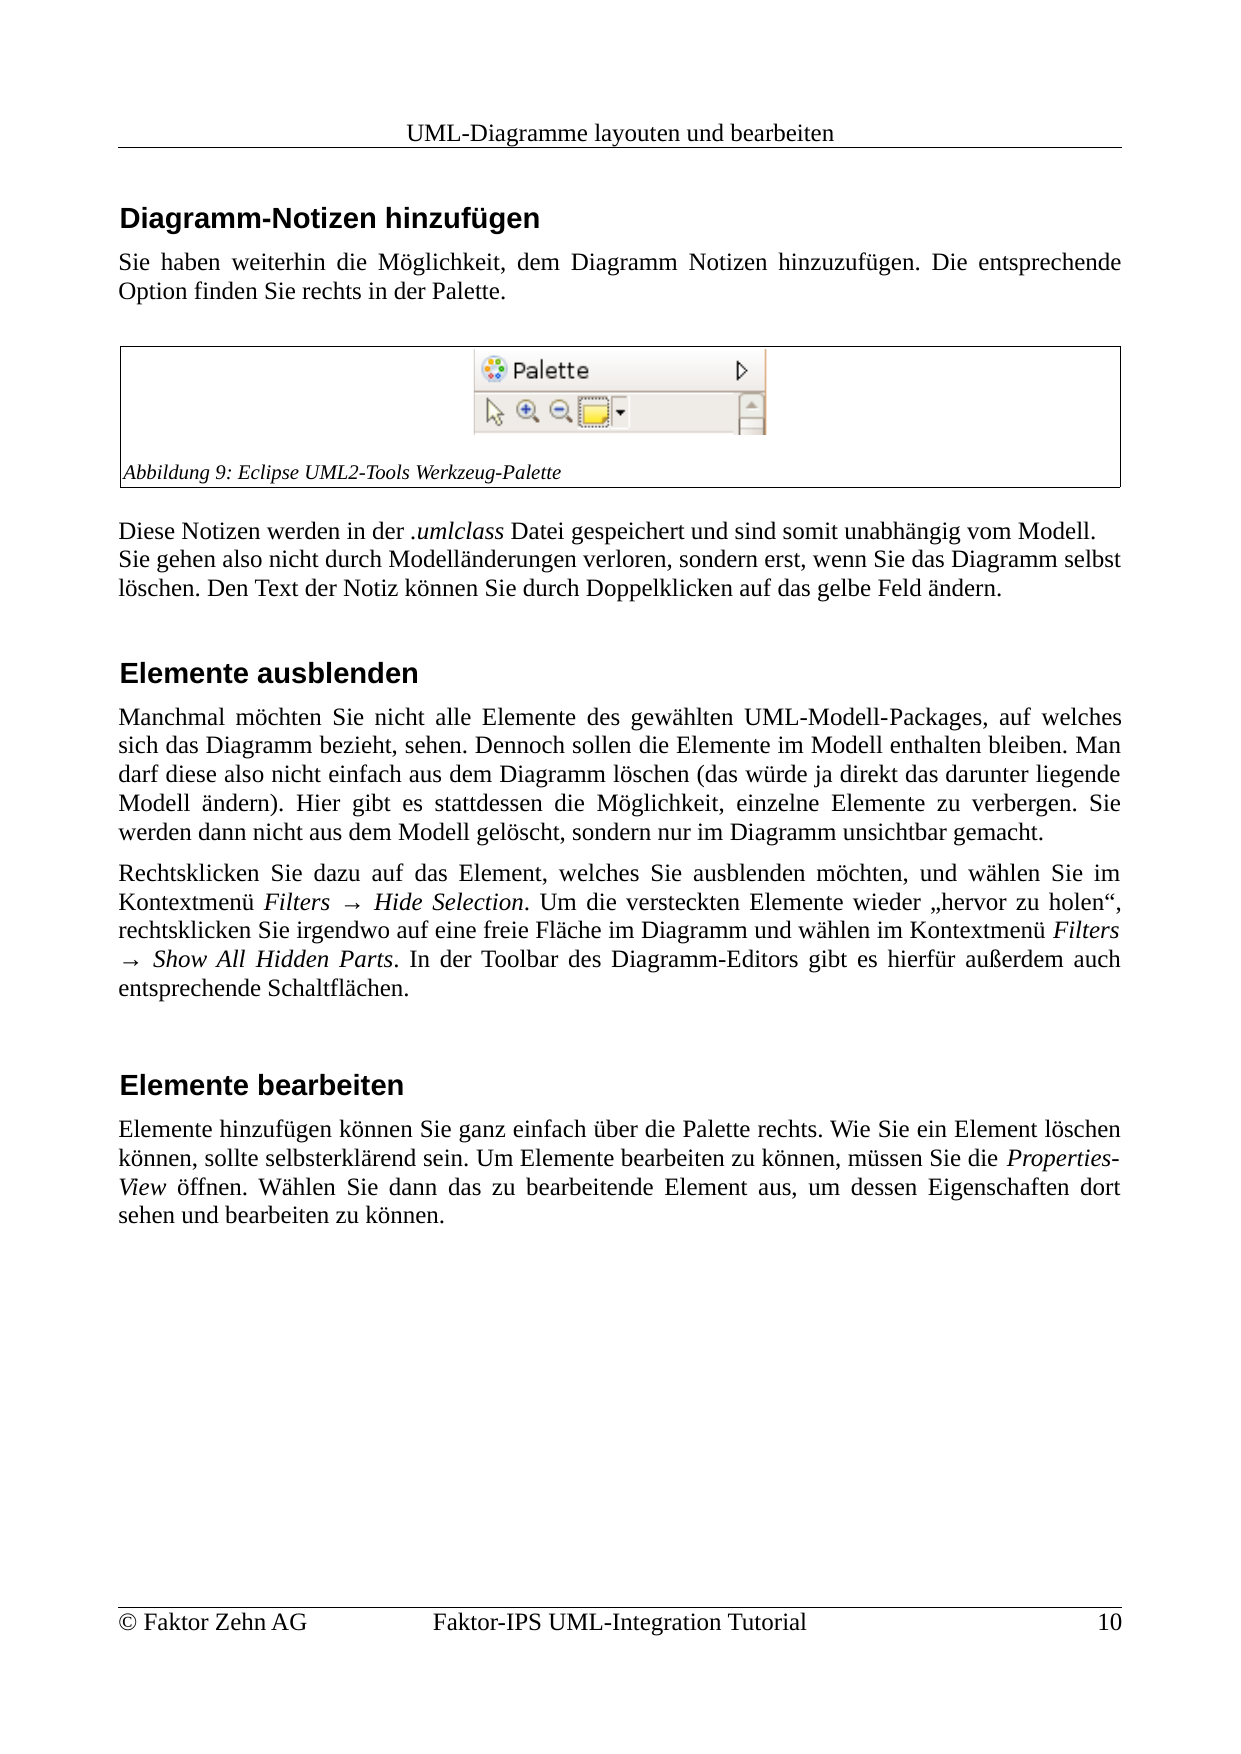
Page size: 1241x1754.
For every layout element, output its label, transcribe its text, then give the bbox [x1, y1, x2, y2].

subtitle Elemente bearbeiten [118, 1068, 1122, 1102]
subtitle Diagramm-Notizen hinzufügen [118, 201, 1122, 235]
text Rechtsklicken Sie dazu auf das Element, welches Sie ausblenden möchten, und wählen Sie im Kontextmenü Filters → Hide Selection. Um die versteckten Elemente wieder „hervor zu holen“, rechtsklicken Sie irgendwo auf eine freie Fläche im Diagramm und wählen im Kontextmenü Filters → Show All Hidden Parts. In der Toolbar des Diagramm-Editors gibt es hierfür außerdem auch entsprechende Schaltflächen. [118, 858, 1122, 1002]
subtitle Elemente ausblenden [118, 656, 1122, 689]
text Diese Notizen werden in der .umlclass Datei gespeichert und sind somit unabhängig vom Modell. Sie gehen also nicht durch Modelländerungen verloren, sondern erst, wenn Sie das Diagramm selbst löschen. Den Text der Notiz können Sie durch Doppelklicken auf das gelbe Feld ändern. [118, 516, 1122, 602]
text Manchmal möchten Sie nicht alle Elemente des gewählten UML-Modell-Packages, auf welches sich das Diagramm bezieht, sehen. Dennoch sollen die Elemente im Modell enthalten bleiben. Man darf diese also nicht einfach aus dem Diagramm löschen (das würde ja direkt das darunter liegende Modell ändern). Hier gibt es stattdessen die Möglichkeit, einzelne Elemente zu verbergen. Sie werden dann nicht aus dem Modell gelöscht, sondern nur im Diagramm unsichtbar gemacht. [118, 702, 1122, 846]
text Elemente hinzufügen können Sie ganz einfach über die Palette rechts. Wie Sie ein Element löschen können, sollte selbsterklärend sein. Um Elemente bearbeiten zu können, müssen Sie die Properties-View öffnen. Wählen Sie dann das zu bearbeitende Element aus, um dessen Eigenschaften dort sehen und bearbeiten zu können. [118, 1114, 1122, 1229]
text Sie haben weiterhin die Möglichkeit, dem Diagramm Notizen hinzuzufügen. Die entsprechende Option finden Sie rechts in der Palette. [118, 247, 1122, 305]
text Abbildung 9: Eclipse UML2-Tools Werkzeug-Palette [123, 460, 1117, 484]
picture [473, 349, 767, 435]
